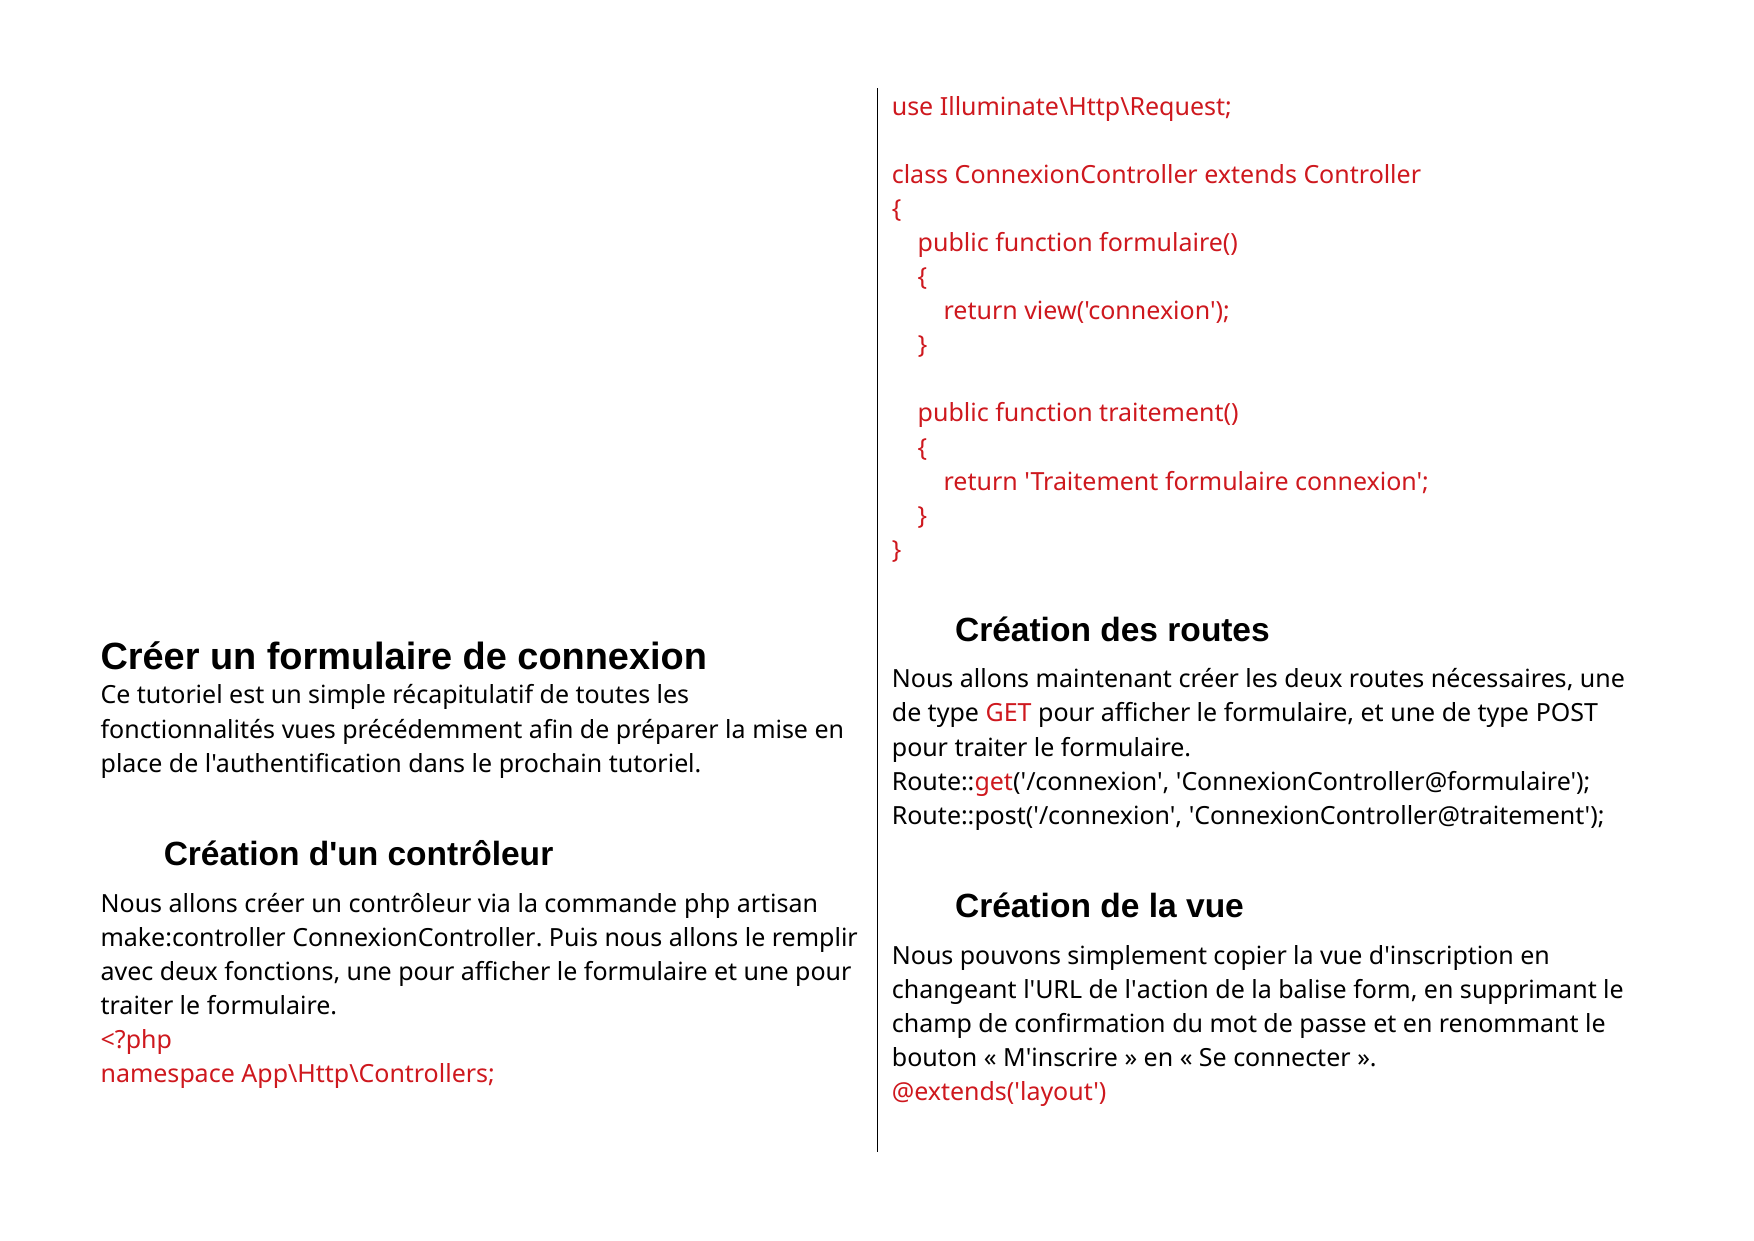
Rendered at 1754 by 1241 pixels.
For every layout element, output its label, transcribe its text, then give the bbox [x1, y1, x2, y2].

text public function traitement() [892, 395, 1654, 429]
text { [892, 429, 1654, 463]
text return view('connexion'); [892, 293, 1654, 327]
text <?php [100, 1022, 862, 1056]
text Ce tutoriel est un simple récapitulatif de toutes les fonctionnalités vues précédemment afin de préparer la mise en place de l'authentification dans le prochain tutoriel. [100, 677, 862, 779]
text namespace App\Http\Controllers; [100, 1056, 862, 1090]
text class ConnexionController extends Controller [892, 157, 1654, 191]
text Nous pouvons simplement copier la vue d'inscription en changeant l'URL de l'action de la balise form, en supprimant le champ de confirmation du mot de passe et en renommant le bouton « M'inscrire » en « Se connecter ». [892, 937, 1654, 1074]
subtitle Création de la vue [955, 886, 1665, 925]
text return 'Traitement formulaire connexion'; [892, 463, 1654, 497]
subtitle Créer un formulaire de connexion [100, 633, 862, 677]
text { [892, 191, 1654, 225]
text } [892, 327, 1654, 361]
text Nous allons maintenant créer les deux routes nécessaires, une de type GET pour afficher le formulaire, et une de type POST pour traiter le formulaire. [892, 661, 1654, 763]
text { [892, 259, 1654, 293]
text } [892, 497, 1654, 531]
text use Illuminate\Http\Request; [892, 88, 1654, 123]
subtitle Création des routes [955, 610, 1665, 648]
text Route::post('/connexion', 'ConnexionController@traitement'); [892, 797, 1654, 831]
text Route::get('/connexion', 'ConnexionController@formulaire'); [892, 763, 1654, 797]
text public function formulaire() [892, 225, 1654, 259]
text @extends('layout') [892, 1074, 1654, 1108]
text } [892, 531, 1654, 565]
subtitle Création d'un contrôleur [163, 834, 874, 873]
text Nous allons créer un contrôleur via la commande php artisan make:controller ConnexionController. Puis nous allons le remplir avec deux fonctions, une pour afficher le formulaire et une pour traiter le formulaire. [100, 885, 862, 1022]
